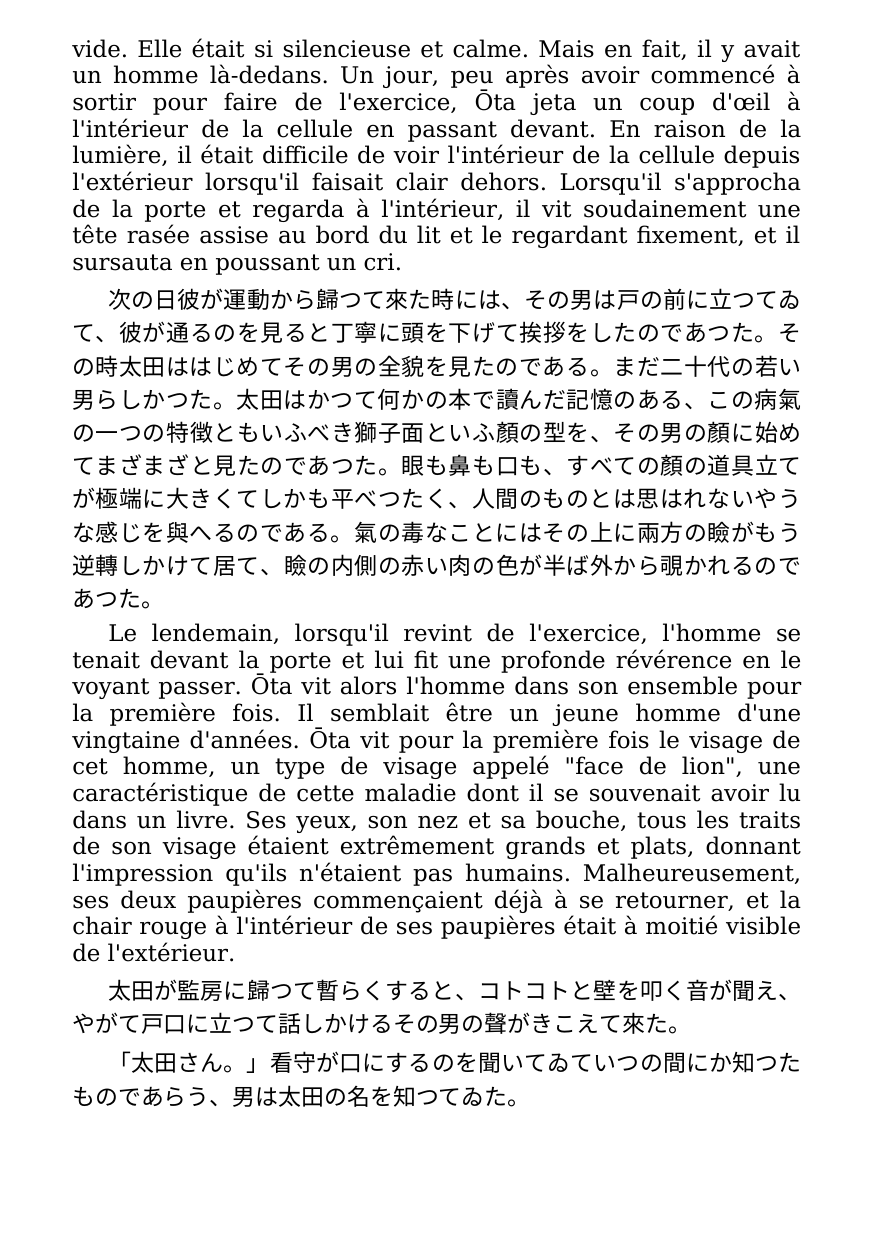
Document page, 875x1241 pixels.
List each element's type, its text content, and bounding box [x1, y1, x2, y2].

text vide. Elle était si silencieuse et calme. Mais en fait, il y avait un homme là-dedans. Un jour, peu après avoir commencé à sortir pour faire de l'exercice, Ōta jeta un coup d'œil à l'intérieur de la cellule en passant devant. En raison de la lumière, il était difficile de voir l'intérieur de la cellule depuis l'extérieur lorsqu'il faisait clair dehors. Lorsqu'il s'approcha de la porte et regarda à l'intérieur, il vit soudainement une tête rasée assise au bord du lit et le regardant fixement, et il sursauta en poussant un cri. [72, 36, 802, 276]
text 「太田さん。」看守が口にするのを聞いてゐていつの間にか知つたものであらう、男は太田の名を知つてゐた。 [72, 1045, 802, 1112]
text 太田が監房に歸つて暫らくすると、コトコトと壁を叩く音が聞え、やがて戸口に立つて話しかけるその男の聲がきこえて來た。 [72, 973, 802, 1039]
text Le lendemain, lorsqu'il revint de l'exercice, l'homme se tenait devant la porte et lui fit une profonde révérence en le voyant passer. Ōta vit alors l'homme dans son ensemble pour la première fois. Il semblait être un jeune homme d'une vingtaine d'années. Ōta vit pour la première fois le visage de cet homme, un type de visage appelé "face de lion", une caractéristique de cette maladie dont il se souvenait avoir lu dans un livre. Ses yeux, son nez et sa bouche, tous les traits de son visage étaient extrêmement grands et plats, donnant l'impression qu'ils n'étaient pas humains. Malheureusement, ses deux paupières commençaient déjà à se retourner, et la chair rouge à l'intérieur de ses paupières était à moitié visible de l'extérieur. [72, 620, 802, 967]
text 次の日彼が運動から歸つて來た時には、その男は戸の前に立つてゐて、彼が通るのを見ると丁寧に頭を下げて挨拶をしたのであつた。その時太田ははじめてその男の全貌を見たのである。まだ二十代の若い男らしかつた。太田はかつて何かの本で讀んだ記憶のある、この病氣の一つの特徴ともいふべき獅子面といふ顏の型を、その男の顏に始めてまざまざと見たのであつた。眼も鼻も口も、すべての顏の道具立てが極端に大きくてしかも平べつたく、人間のものとは思はれないやうな感じを與へるのである。氣の毒なことにはその上に兩方の瞼がもう逆轉しかけて居て、瞼の内側の赤い肉の色が半ば外から覗かれるのであつた。 [72, 282, 802, 614]
